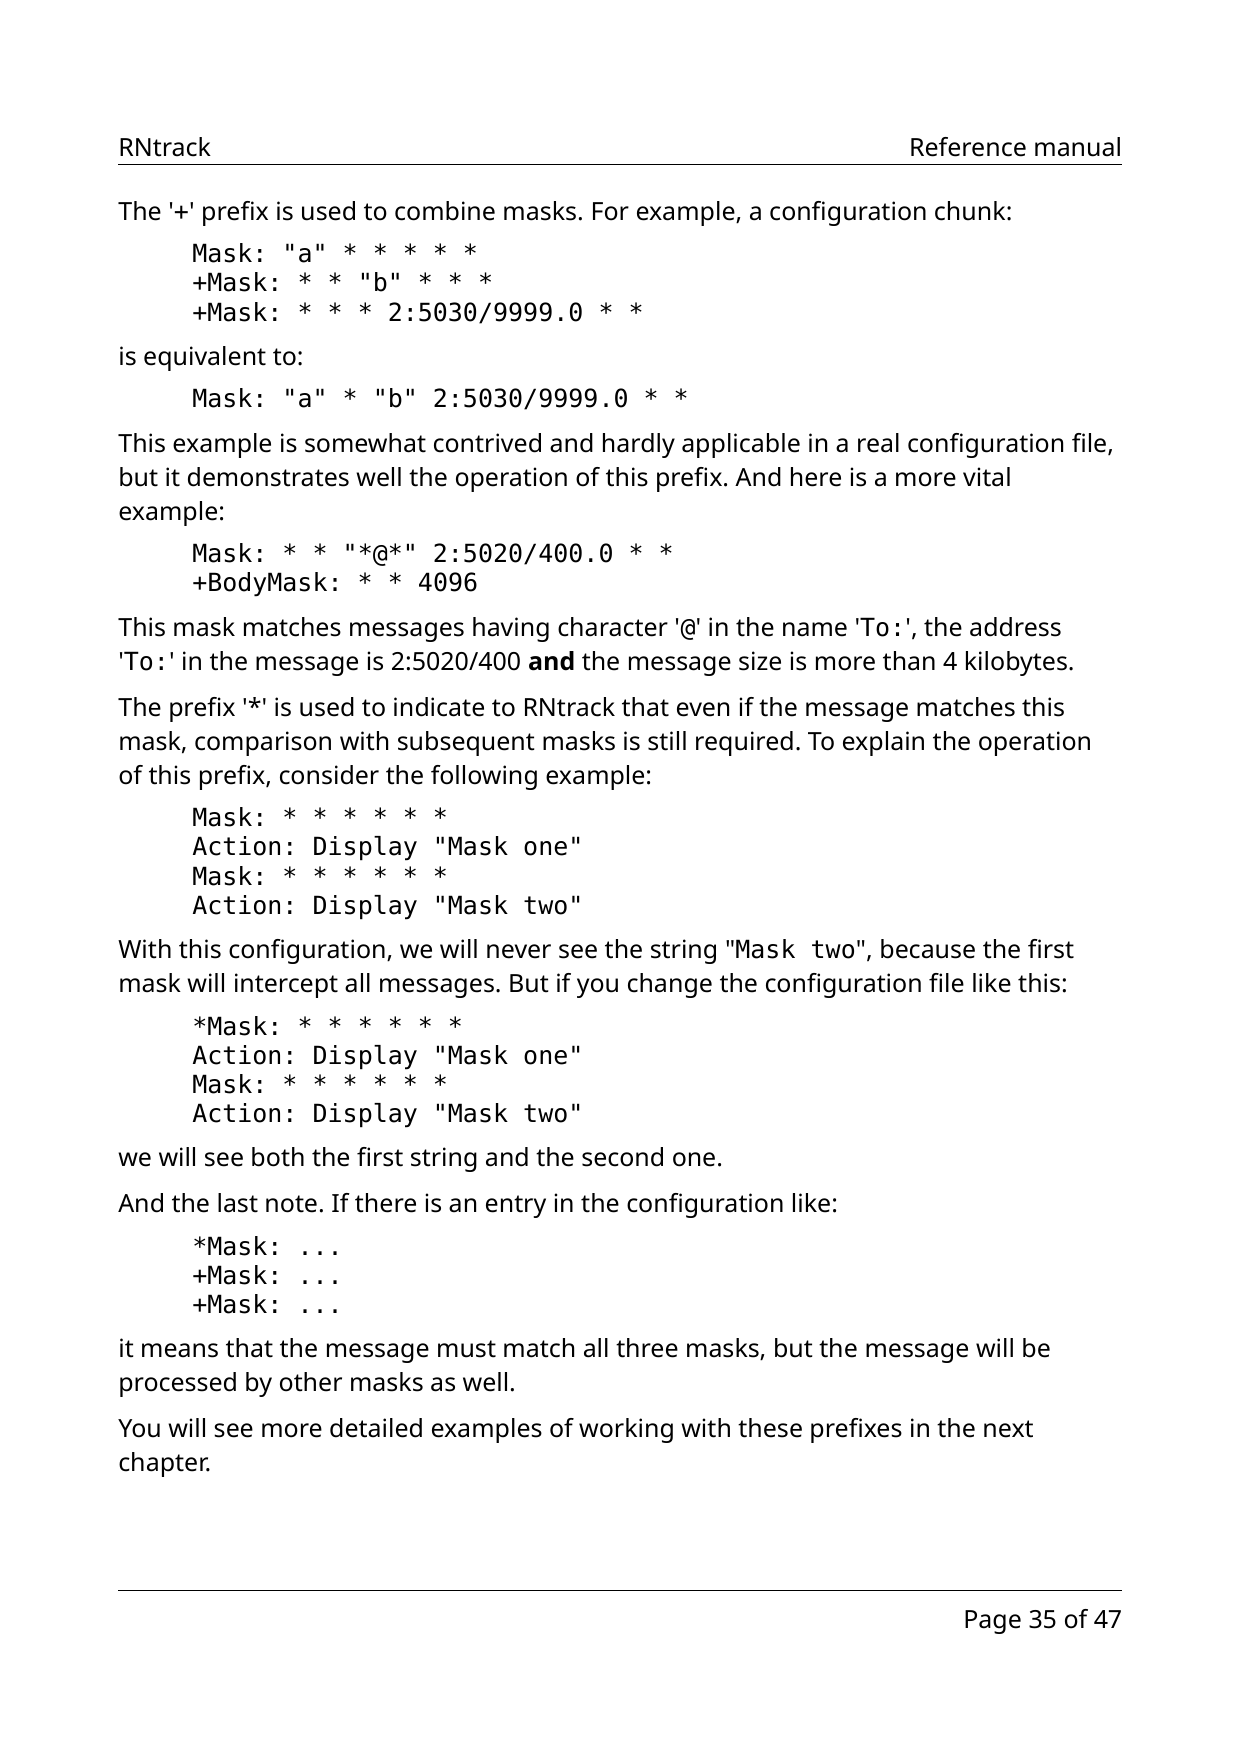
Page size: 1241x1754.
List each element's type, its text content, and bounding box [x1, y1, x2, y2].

text is equivalent to: [118, 339, 1122, 373]
text we will see both the first string and the second one. [118, 1140, 1122, 1174]
text This example is somewhat contrived and hardly applicable in a real configuration file, but it demonstrates well the operation of this prefix. And here is a more vital example: [118, 425, 1122, 528]
text *Mask: ... +Mask: ... +Mask: ... [192, 1232, 1122, 1319]
text *Mask: * * * * * * Action: Display "Mask one" Mask: * * * * * * Action: Display "Mask two" [192, 1012, 1122, 1128]
text And the last note. If there is an entry in the configuration like: [118, 1186, 1122, 1220]
text Mask: * * "*@*" 2:5020/400.0 * * +BodyMask: * * 4096 [192, 539, 1122, 598]
text The prefix '*' is used to indicate to RNtrack that even if the message matches this mask, comparison with subsequent masks is still required. To explain the operation of this prefix, consider the following example: [118, 689, 1122, 792]
text Mask: "a" * * * * * +Mask: * * "b" * * * +Mask: * * * 2:5030/9999.0 * * [192, 239, 1122, 327]
text it means that the message must match all three masks, but the message will be processed by other masks as well. [118, 1331, 1122, 1399]
text You will see more detailed examples of working with these prefixes in the next chapter. [118, 1411, 1122, 1479]
text The '+' prefix is used to combine masks. For example, a configuration chunk: [118, 193, 1122, 228]
text Mask: "a" * "b" 2:5030/9999.0 * * [192, 384, 1122, 414]
text This mask matches messages having character '@' in the name 'To:', the address 'To:' in the message is 2:5020/400 and the message size is more than 4 kilobytes. [118, 609, 1122, 678]
text With this configuration, we will never see the string "Mask two", because the first mask will intercept all messages. But if you change the configuration file like this: [118, 932, 1122, 1000]
text Mask: * * * * * * Action: Display "Mask one" Mask: * * * * * * Action: Display "Mask two" [192, 803, 1122, 920]
